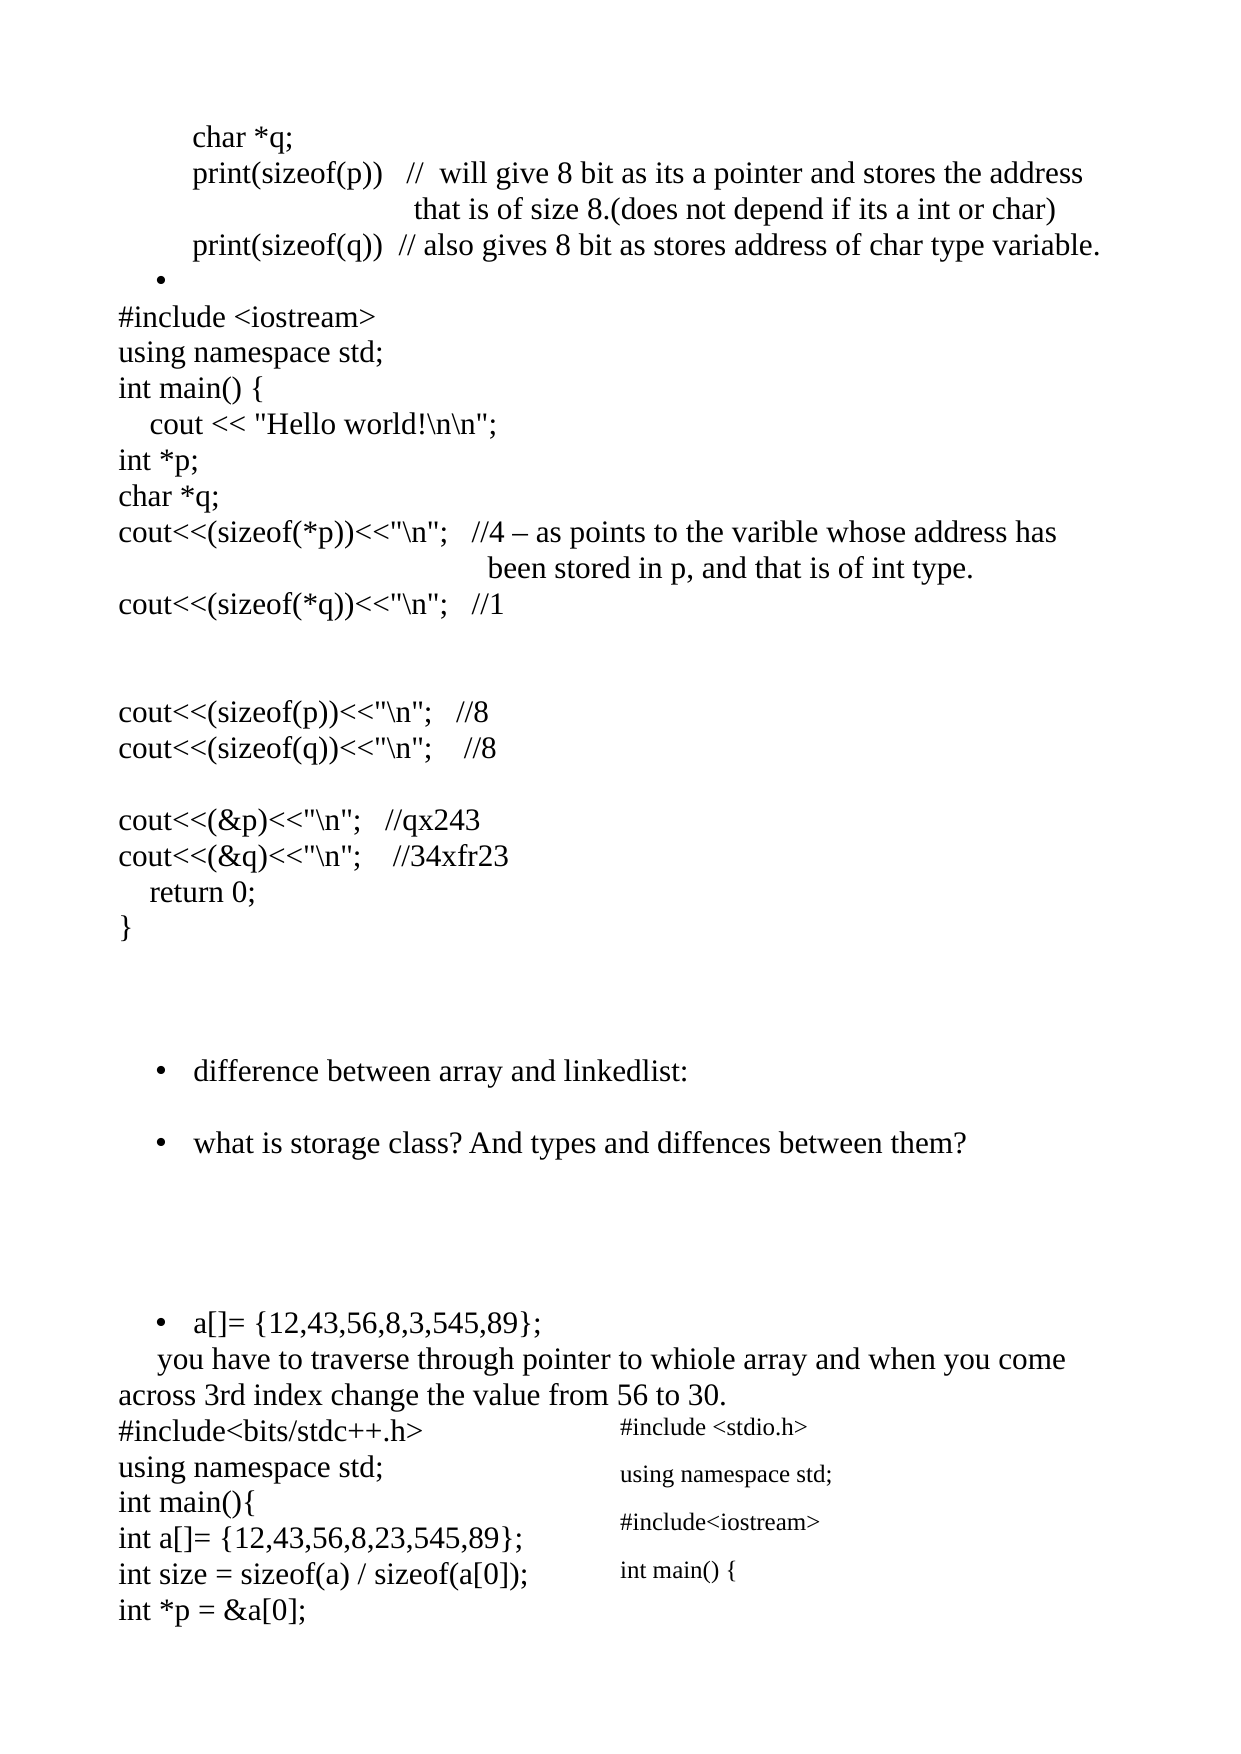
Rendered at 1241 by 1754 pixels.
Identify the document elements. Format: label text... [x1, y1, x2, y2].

table_header #include <stdio.h> using namespace std; #include<iostream> int main() { [620, 1412, 1122, 1627]
text char *q; [118, 477, 1122, 513]
text print(sizeof(p)) // will give 8 bit as its a pointer and stores the address that is of size 8.(does not depend if its a int or char) [118, 154, 1122, 226]
text cout<<(sizeof(*p))<<"\n"; //4 – as points to the varible whose address has been stored in p, and that is of int type. [118, 513, 1122, 585]
list what is storage class? And types and diffences between them? [156, 1124, 1122, 1160]
text cout<<(&q)<<"\n"; //34xfr23 [118, 837, 1122, 873]
table_header #include<bits/stdc++.h> using namespace std; int main(){ int a[]= {12,43,56,8,23,545,89}; int size = sizeof(a) / sizeof(a[0]); int *p = &a[0]; [118, 1412, 620, 1627]
list difference between array and linkedlist: [156, 1052, 1122, 1088]
text int main() { [118, 370, 1122, 406]
text char *q; [118, 118, 1122, 154]
text using namespace std; [118, 334, 1122, 370]
text cout<<(sizeof(*q))<<"\n"; //1 [118, 585, 1122, 621]
list a[]= {12,43,56,8,3,545,89}; [156, 1304, 1122, 1340]
text print(sizeof(q)) // also gives 8 bit as stores address of char type variable. [118, 226, 1122, 262]
text #include <iostream> [118, 298, 1122, 334]
text cout<<(sizeof(q))<<"\n"; //8 [118, 729, 1122, 765]
text cout<<(sizeof(p))<<"\n"; //8 [118, 693, 1122, 729]
text cout << "Hello world!\n\n"; [118, 406, 1122, 442]
text int *p; [118, 442, 1122, 477]
text } [118, 909, 1122, 945]
text you have to traverse through pointer to whiole array and when you come across 3rd index change the value from 56 to 30. [118, 1340, 1122, 1412]
text return 0; [118, 873, 1122, 909]
text cout<<(&p)<<"\n"; //qx243 [118, 801, 1122, 837]
